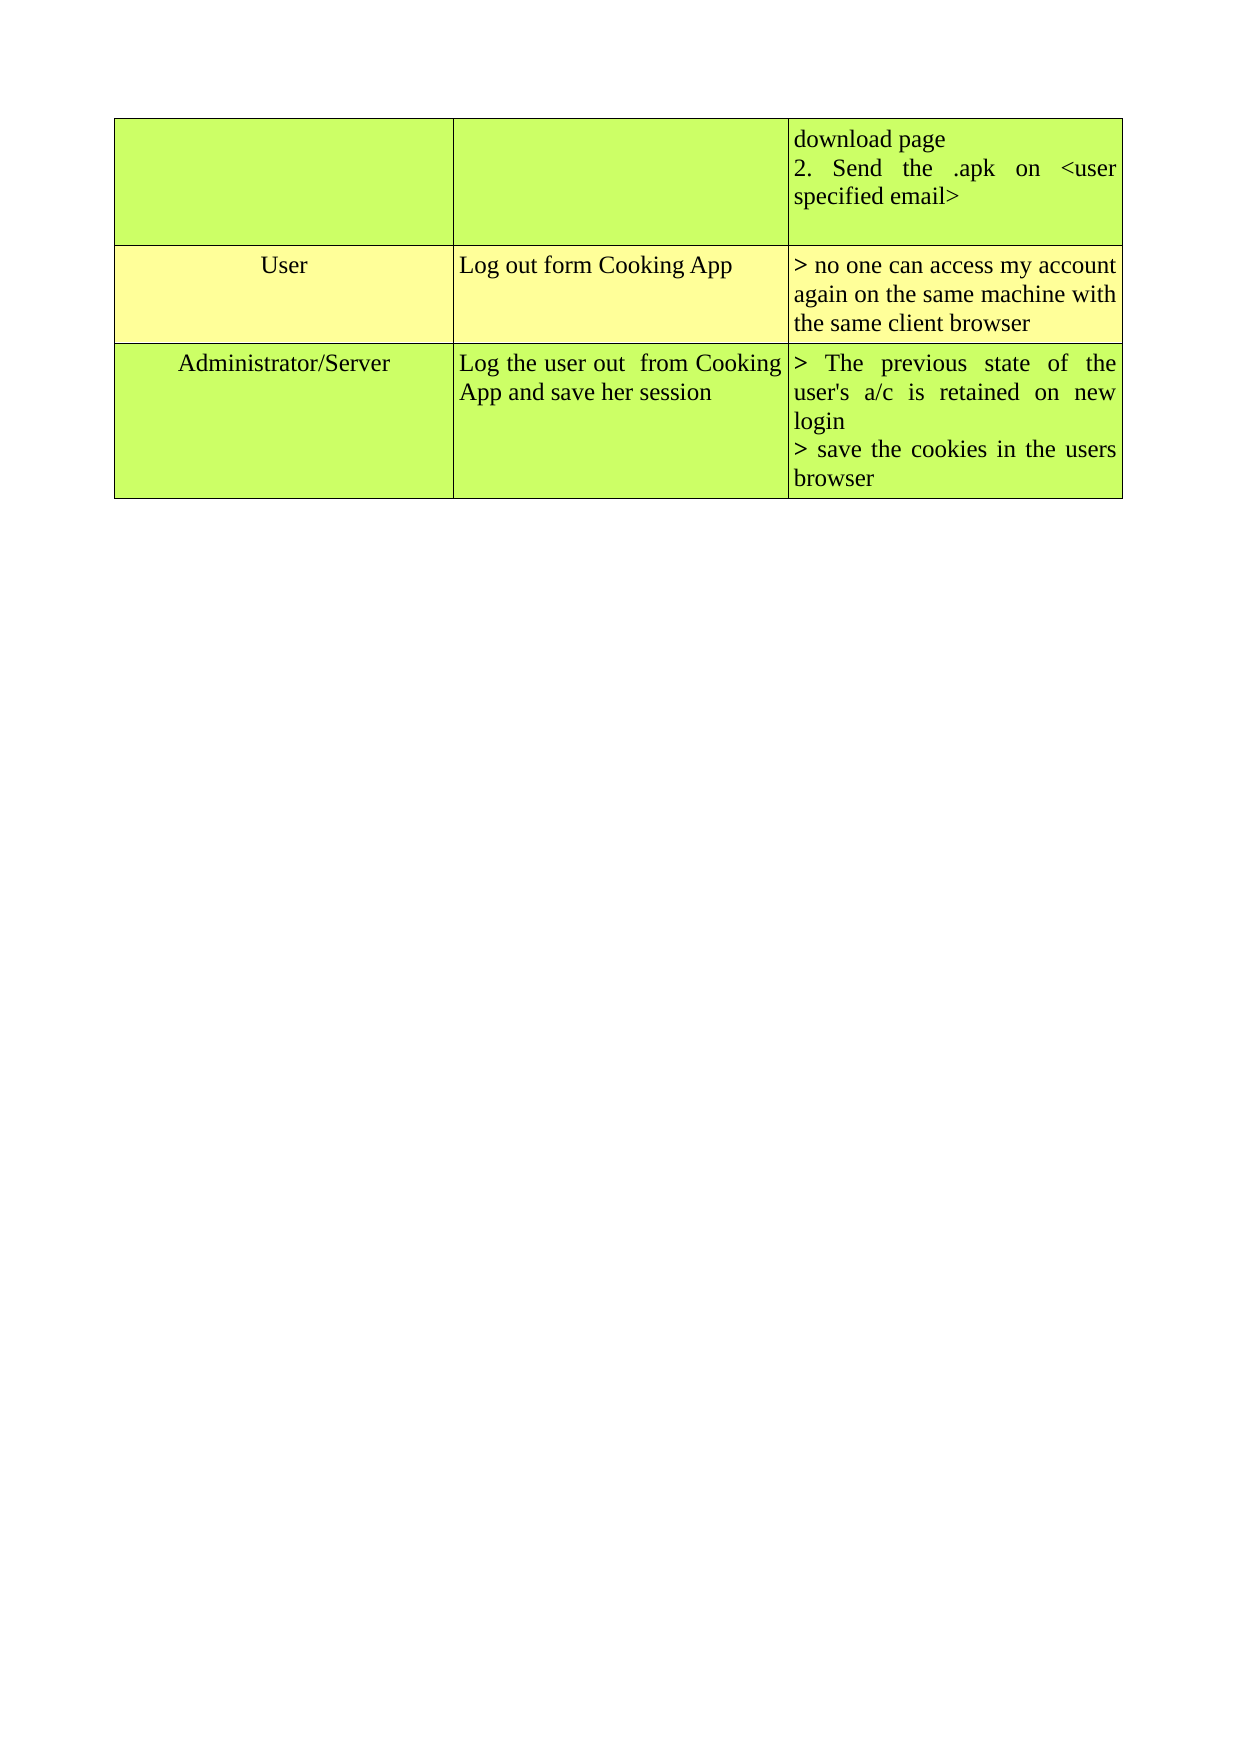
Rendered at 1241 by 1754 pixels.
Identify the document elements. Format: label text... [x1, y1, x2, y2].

table_cell User [115, 246, 453, 342]
table_cell [115, 119, 453, 245]
table_cell Administrator/Server [115, 344, 453, 498]
table_cell Log the user out from Cooking App and save her session [454, 344, 788, 498]
table_cell [454, 119, 788, 245]
table_cell download page 2. Send the .apk on <user specified email> [789, 119, 1122, 245]
table_cell > no one can access my account again on the same machine with the same client browser [789, 246, 1122, 342]
table_cell Log out form Cooking App [454, 246, 788, 342]
table_cell > The previous state of the user's a/c is retained on new login > save the cookies in the users browser [789, 344, 1122, 498]
